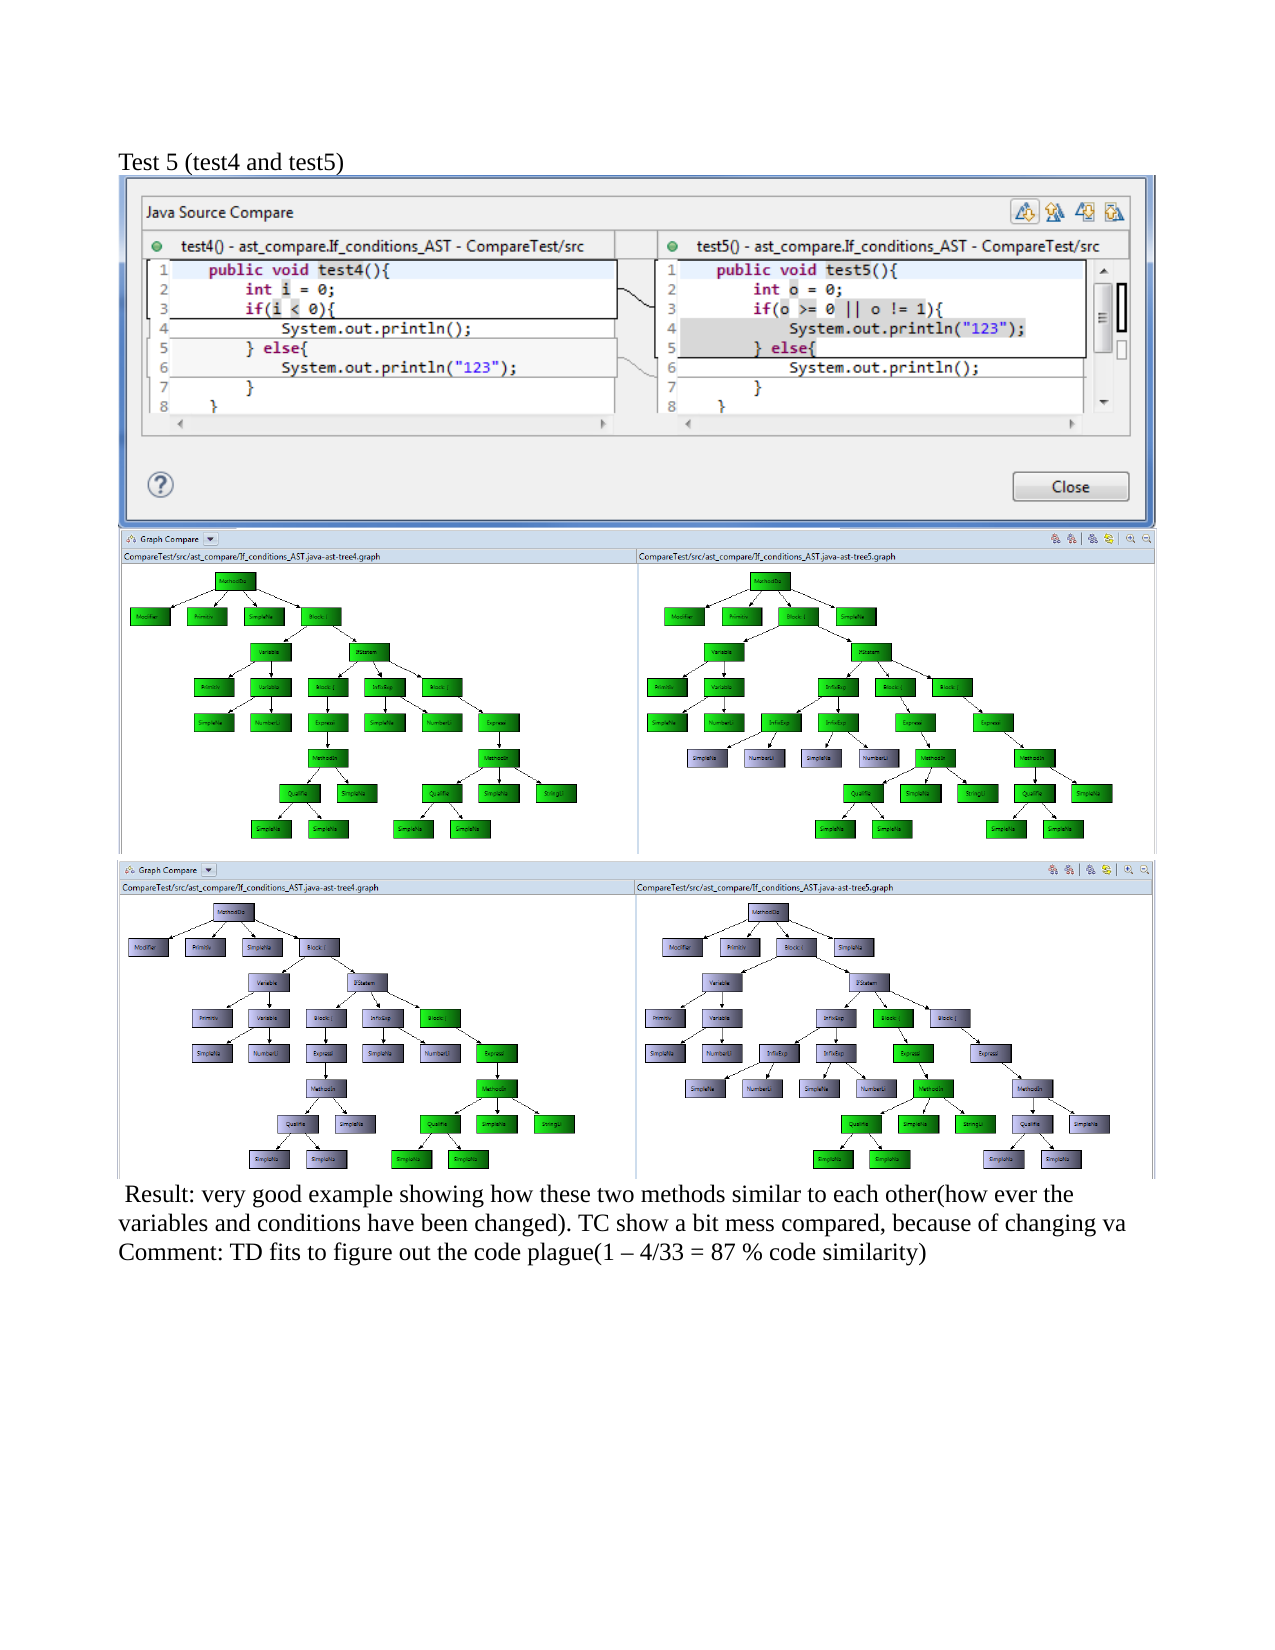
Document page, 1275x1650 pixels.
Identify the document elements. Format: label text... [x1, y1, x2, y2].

text Comment: TD fits to figure out the code plague(1 – 4/33 = 87 % code similarity) [118, 1237, 1157, 1265]
text Test 5 (test4 and test5) [118, 147, 1157, 175]
picture [117, 860, 1156, 1179]
picture [118, 175, 1157, 854]
text Result: very good example showing how these two methods similar to each other(how ever the variables and conditions have been changed). TC show a bit mess compared, because of changing va [118, 854, 1157, 1237]
